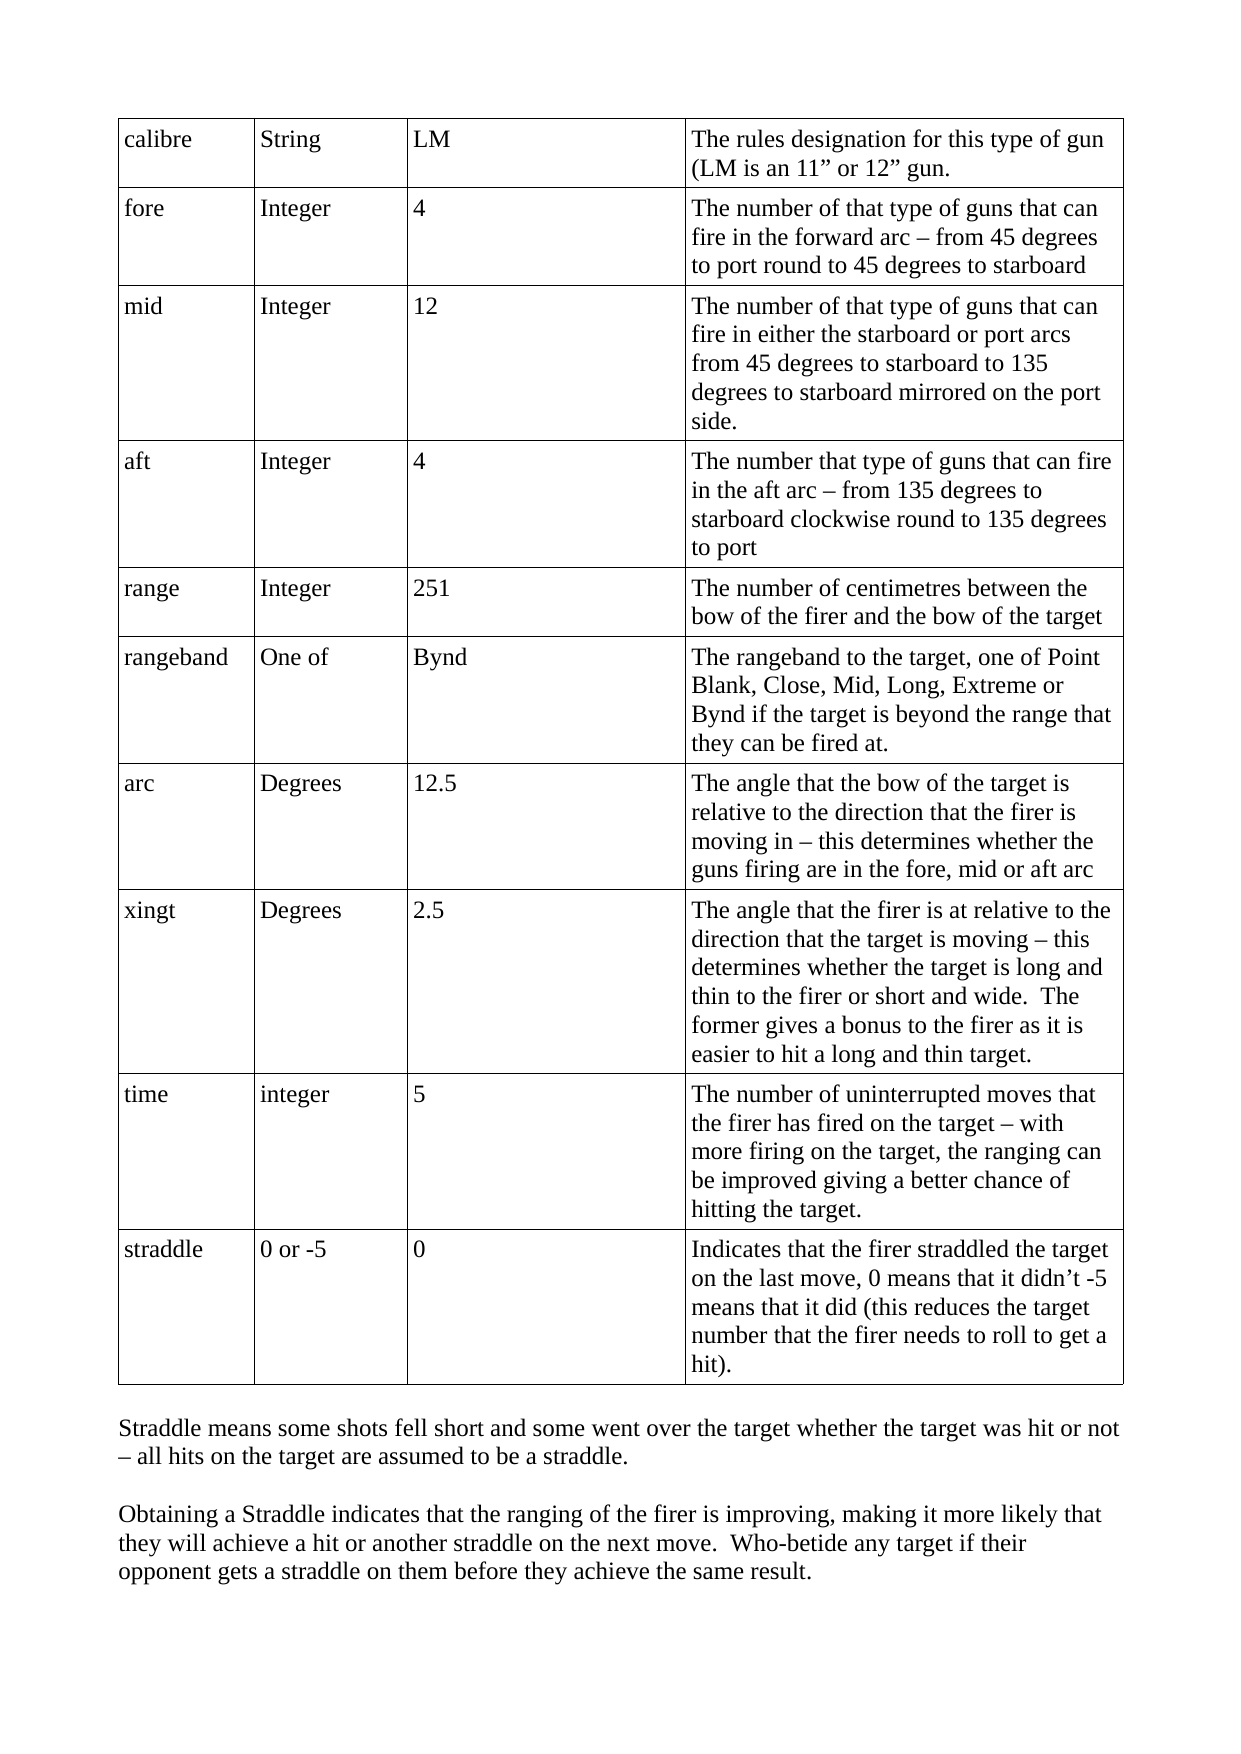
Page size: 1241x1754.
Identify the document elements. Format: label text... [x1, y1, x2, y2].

table_cell Degrees [255, 764, 407, 889]
table_cell 251 [408, 568, 685, 636]
table_cell aft [119, 441, 254, 567]
table_cell The number of centimetres between the bow of the firer and the bow of the target [686, 568, 1123, 636]
table_cell 0 [408, 1230, 685, 1384]
table_cell arc [119, 764, 254, 889]
table_cell String [255, 119, 407, 187]
table_cell xingt [119, 890, 254, 1073]
table_cell straddle [119, 1230, 254, 1384]
table_cell The rules designation for this type of gun (LM is an 11” or 12” gun. [686, 119, 1123, 187]
table_cell 4 [408, 188, 685, 285]
table_cell time [119, 1074, 254, 1228]
table_cell range [119, 568, 254, 636]
table_cell 12.5 [408, 764, 685, 889]
table_cell Degrees [255, 890, 407, 1073]
table_cell Integer [255, 568, 407, 636]
table_cell The angle that the firer is at relative to the direction that the target is moving – this determines whether the target is long and thin to the firer or short and wide. The former gives a bonus to the firer as it is easier to hit a long and thin target. [686, 890, 1123, 1073]
table_cell The number that type of guns that can fire in the aft arc – from 135 degrees to starboard clockwise round to 135 degrees to port [686, 441, 1123, 567]
table_cell mid [119, 286, 254, 440]
text Obtaining a Straddle indicates that the ranging of the firer is improving, making it more likely that they will achieve a hit or another straddle on the next move. Who-betide any target if their opponent gets a straddle on them before they achieve the same result. [118, 1499, 1122, 1585]
table_cell Indicates that the firer straddled the target on the last move, 0 means that it didn’t -5 means that it did (this reduces the target number that the firer needs to roll to get a hit). [686, 1230, 1123, 1384]
table_cell 4 [408, 441, 685, 567]
table_cell The rangeband to the target, one of Point Blank, Close, Mid, Long, Extreme or Bynd if the target is beyond the range that they can be fired at. [686, 637, 1123, 762]
table_cell integer [255, 1074, 407, 1228]
table_cell Integer [255, 286, 407, 440]
table_cell 5 [408, 1074, 685, 1228]
table_cell 2.5 [408, 890, 685, 1073]
table_cell calibre [119, 119, 254, 187]
table_cell Integer [255, 188, 407, 285]
table_cell Integer [255, 441, 407, 567]
table_cell fore [119, 188, 254, 285]
table_cell 0 or -5 [255, 1230, 407, 1384]
table_cell The angle that the bow of the target is relative to the direction that the firer is moving in – this determines whether the guns firing are in the fore, mid or aft arc [686, 764, 1123, 889]
table_cell The number of uninterrupted moves that the firer has fired on the target – with more firing on the target, the ranging can be improved giving a better chance of hitting the target. [686, 1074, 1123, 1228]
table_cell The number of that type of guns that can fire in either the starboard or port arcs from 45 degrees to starboard to 135 degrees to starboard mirrored on the port side. [686, 286, 1123, 440]
table_cell One of [255, 637, 407, 762]
table_cell rangeband [119, 637, 254, 762]
text Straddle means some shots fell short and some went over the target whether the target was hit or not – all hits on the target are assumed to be a straddle. [118, 1413, 1122, 1470]
table_cell The number of that type of guns that can fire in the forward arc – from 45 degrees to port round to 45 degrees to starboard [686, 188, 1123, 285]
table_cell 12 [408, 286, 685, 440]
table_cell LM [408, 119, 685, 187]
table_cell Bynd [408, 637, 685, 762]
